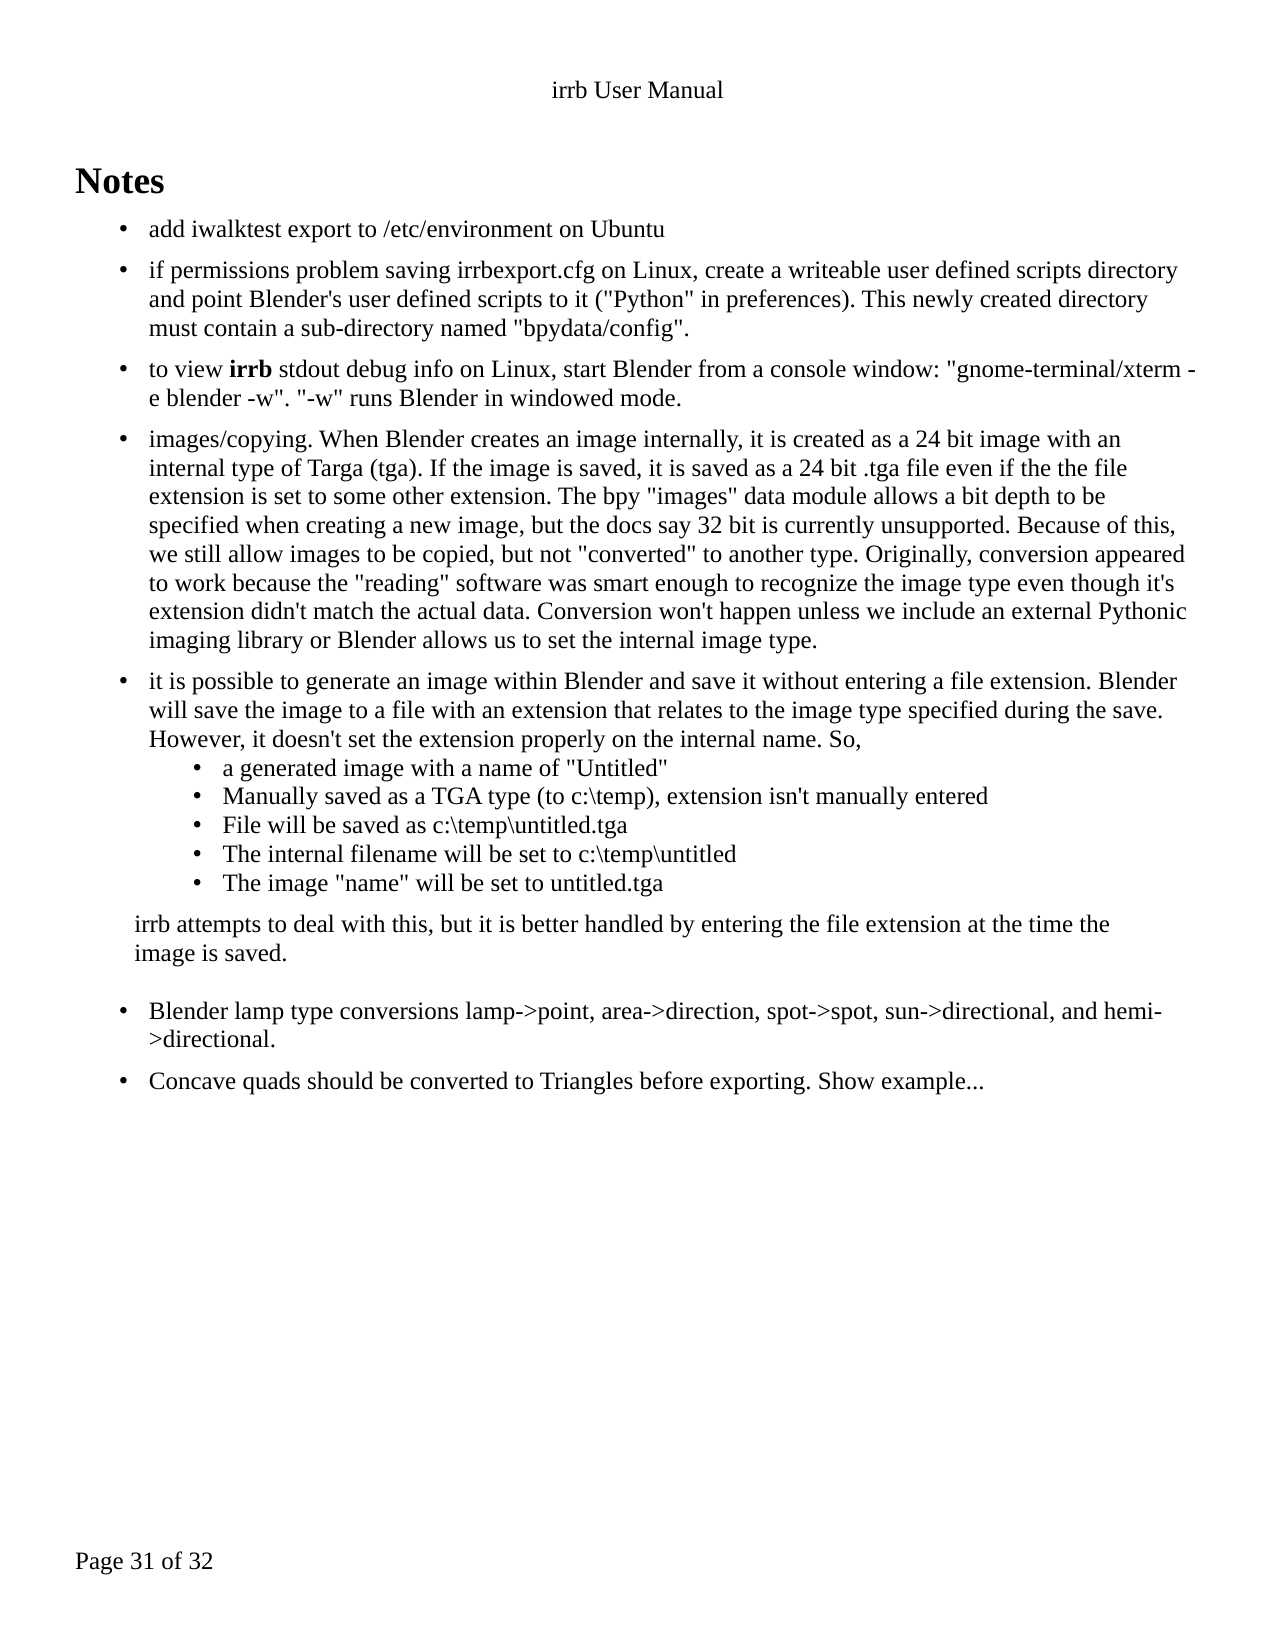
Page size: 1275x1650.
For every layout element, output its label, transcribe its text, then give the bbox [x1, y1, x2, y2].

text irrb attempts to deal with this, but it is better handled by entering the file extension at the time the image is saved. [134, 909, 1141, 966]
subtitle Notes [75, 158, 1200, 201]
list The image "name" will be set to untitled.tga [193, 868, 1200, 896]
list add iwalktest export to /etc/environment on Ubuntu [119, 214, 1200, 243]
list Blender lamp type conversions lamp->point, area->direction, spot->spot, sun->directional, and hemi->directional. [119, 996, 1200, 1053]
list Manually saved as a TGA type (to c:\temp), extension isn't manually entered [193, 781, 1200, 810]
list if permissions problem saving irrbexport.cfg on Linux, create a writeable user defined scripts directory and point Blender's user defined scripts to it ("Python" in preferences). This newly created directory must contain a sub-directory named "bpydata/config". [119, 255, 1200, 341]
list File will be saved as c:\temp\untitled.tga [193, 810, 1200, 839]
list The internal filename will be set to c:\temp\untitled [193, 839, 1200, 868]
list images/copying. When Blender creates an image internally, it is created as a 24 bit image with an internal type of Targa (tga). If the image is saved, it is saved as a 24 bit .tga file even if the the file extension is set to some other extension. The bpy "images" data module allows a bit depth to be specified when creating a new image, but the docs say 32 bit is currently unsupported. Because of this, we still allow images to be copied, but not "converted" to another type. Originally, conversion appeared to work because the "reading" software was smart enough to recognize the image type even though it's extension didn't match the actual data. Conversion won't happen unless we include an external Pythonic imaging library or Blender allows us to set the internal image type. [119, 424, 1200, 654]
list to view irrb stdout debug info on Linux, start Blender from a console window: "gnome-terminal/xterm -e blender -w". "-w" runs Blender in windowed mode. [119, 354, 1200, 411]
list a generated image with a name of "Untitled" [193, 753, 1200, 781]
list it is possible to generate an image within Blender and save it without entering a file extension. Blender will save the image to a file with an extension that relates to the image type specified during the save. However, it doesn't set the extension properly on the internal name. So, [119, 666, 1200, 753]
list Concave quads should be converted to Triangles before exporting. Show example... [119, 1066, 1200, 1094]
